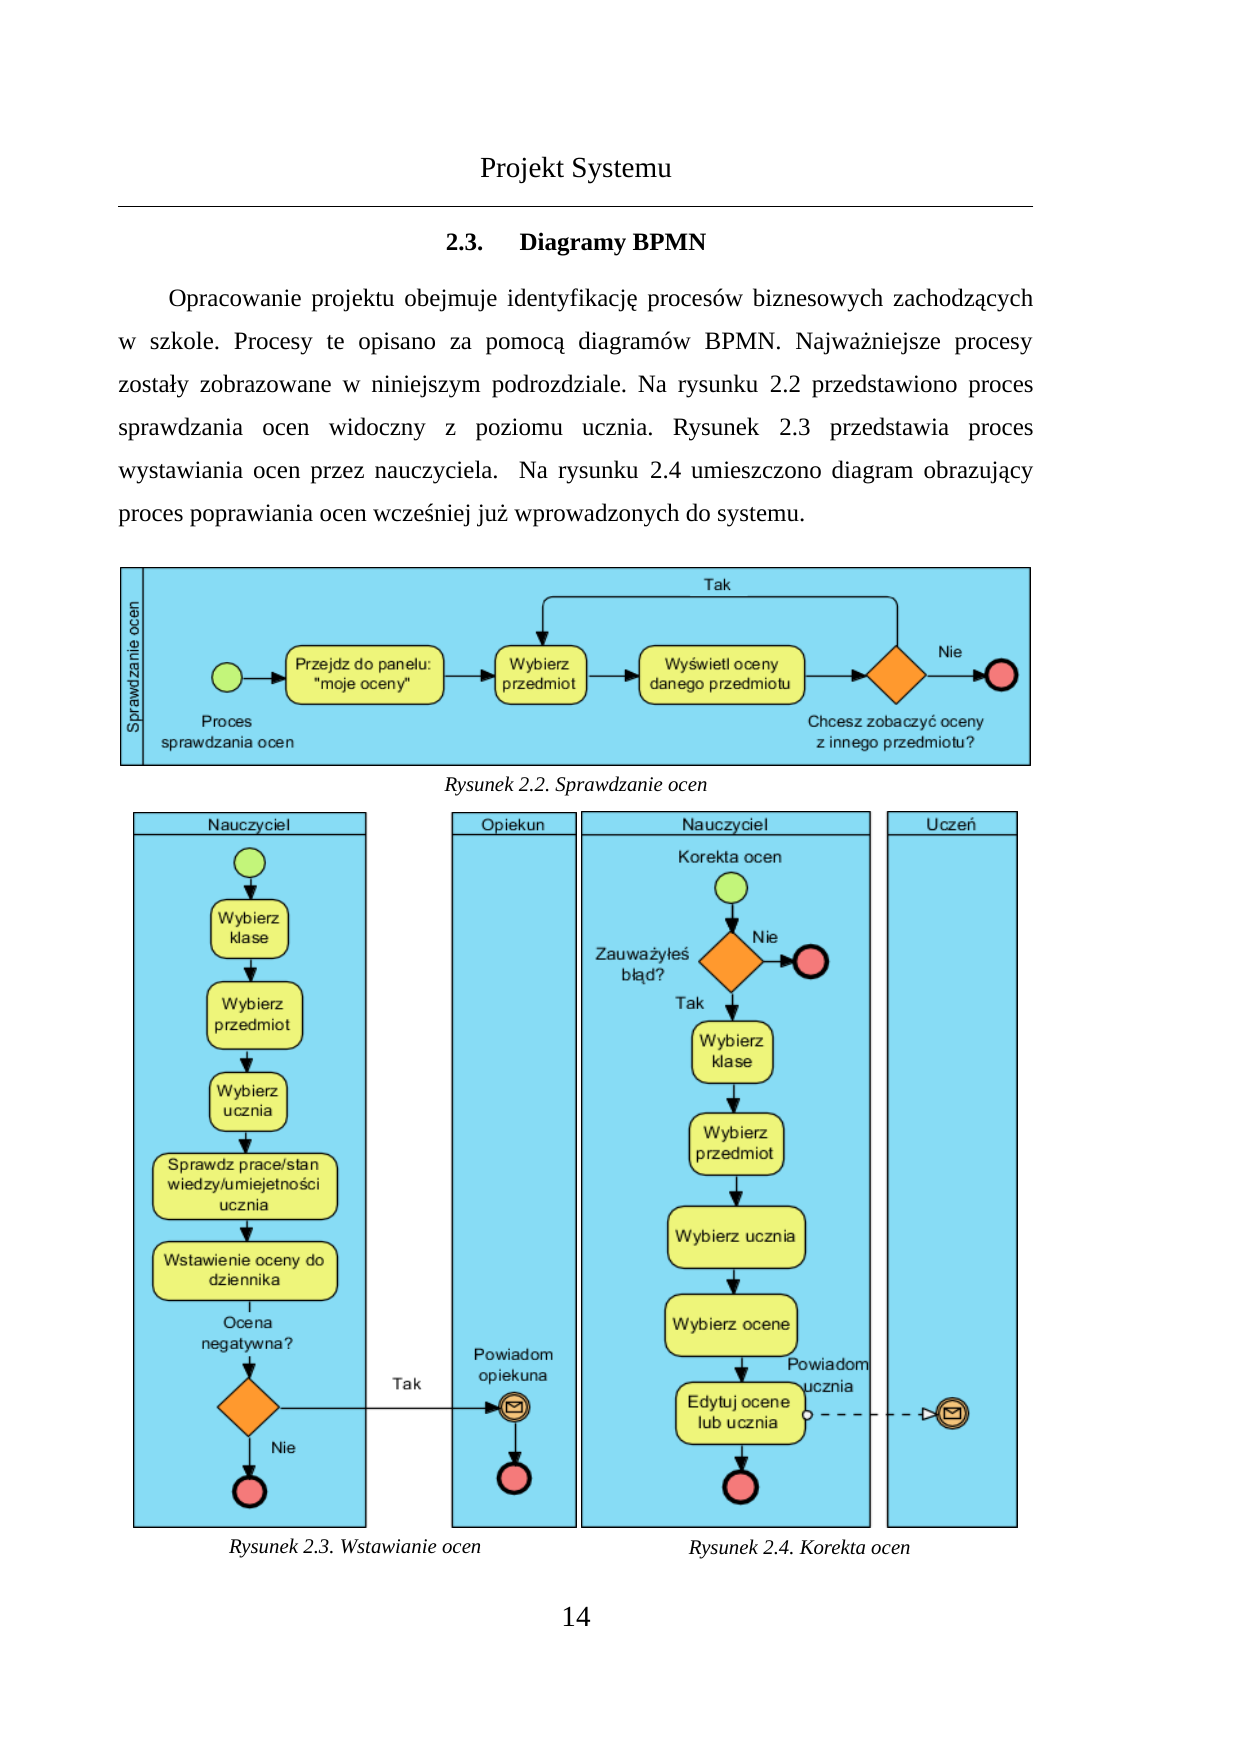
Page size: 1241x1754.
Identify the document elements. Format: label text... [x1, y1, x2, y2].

text Rysunek 2.4. Korekta ocen [579, 809, 1020, 1559]
subtitle Diagramy BPMN [118, 227, 1033, 256]
picture [581, 811, 1018, 1528]
picture [133, 812, 577, 1528]
picture [121, 567, 1030, 766]
text Opracowanie projektu obejmuje identyfikację procesów biznesowych zachodzących w szkole. Procesy te opisano za pomocą diagramów BPMN. Najważniejsze procesy zostały zobrazowane w niniejszym podrozdziale. Na rysunku 2.2 przedstawiono proces sprawdzania ocen widoczny z poziomu ucznia. Rysunek 2.3 przedstawia proces wystawiania ocen przez nauczyciela. Na rysunku 2.4 umieszczono diagram obrazujący proces poprawiania ocen wcześniej już wprowadzonych do systemu. [118, 283, 1033, 527]
text Rysunek 2.2. Sprawdzanie ocen [119, 566, 1033, 796]
text Rysunek 2.3. Wstawianie ocen [132, 810, 579, 1558]
